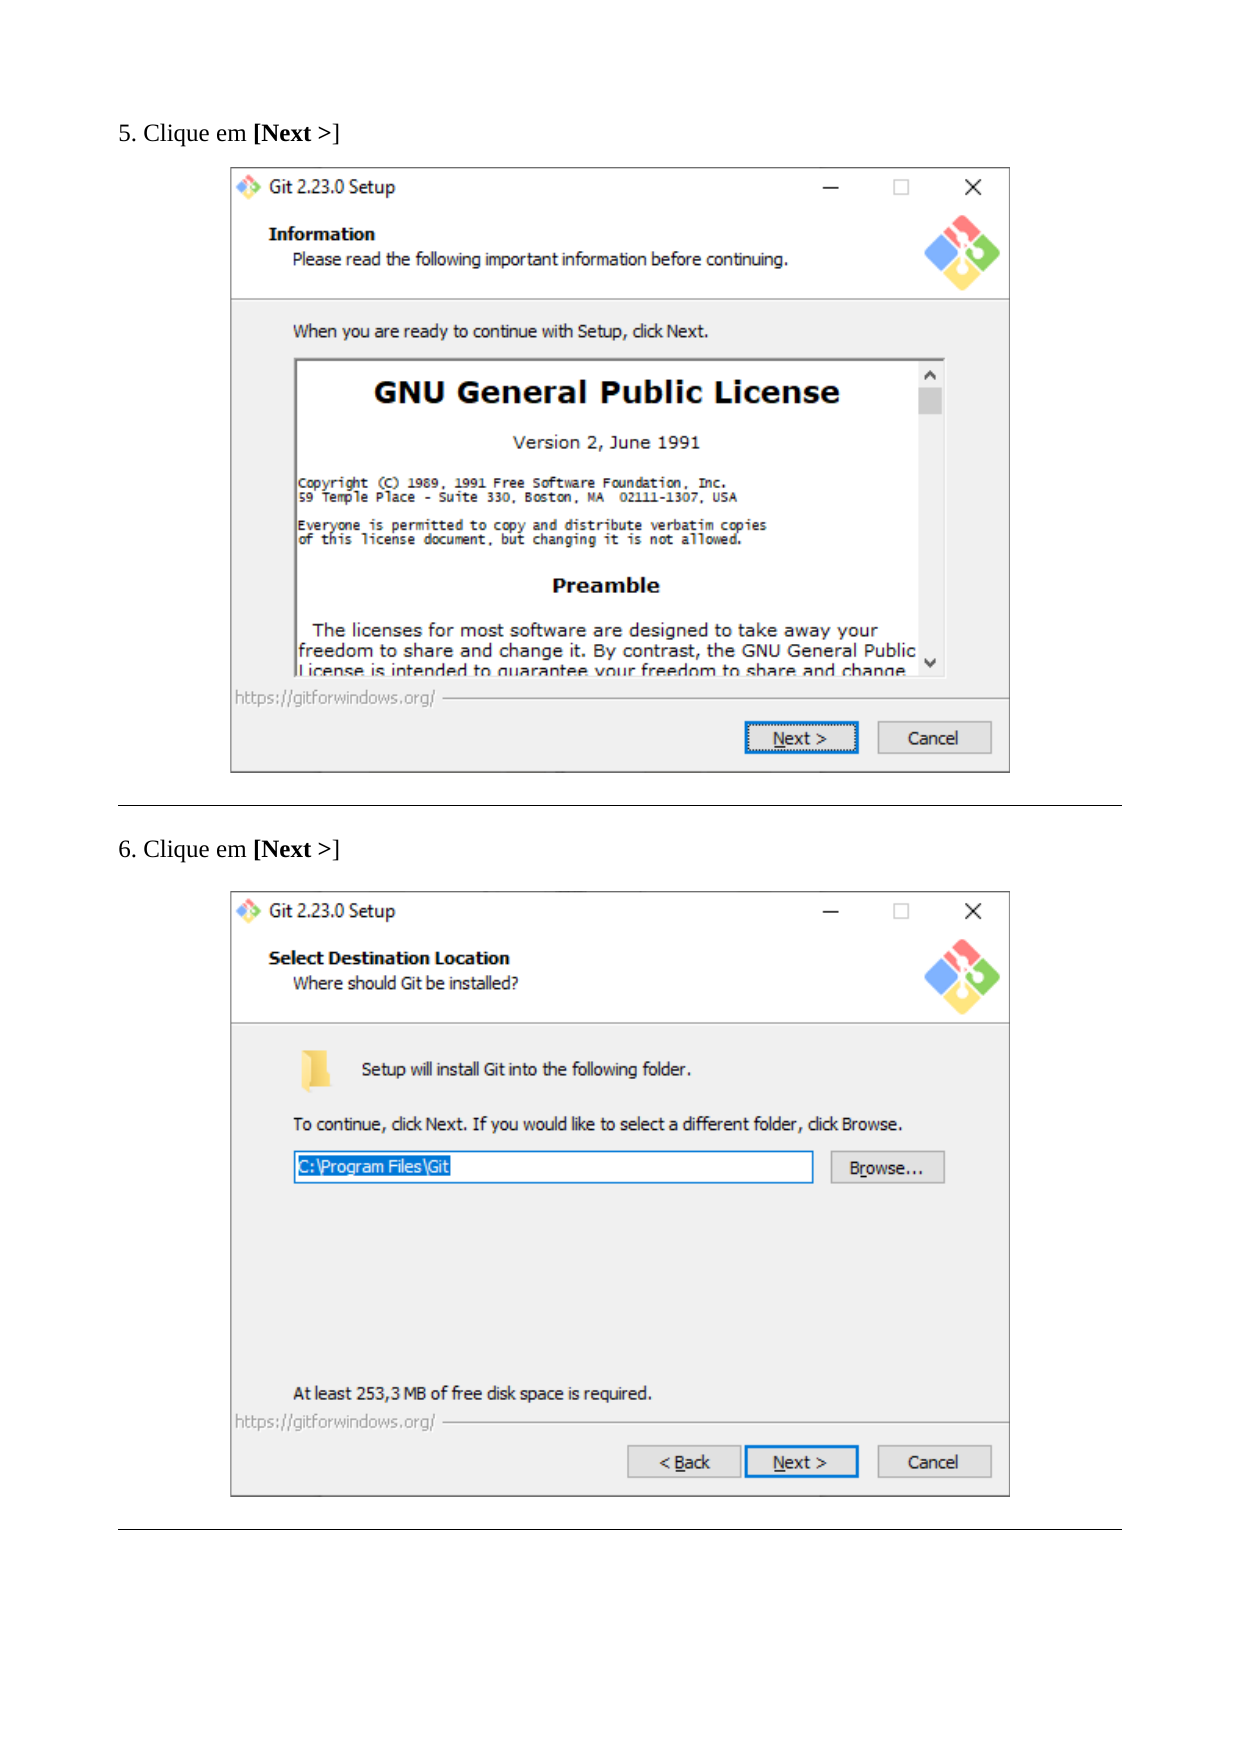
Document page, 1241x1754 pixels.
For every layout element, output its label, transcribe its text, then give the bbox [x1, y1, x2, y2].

picture [230, 891, 1010, 1497]
text 5. Clique em [Next >] [118, 118, 1122, 147]
picture [230, 167, 1010, 773]
text 6. Clique em [Next >] [118, 834, 1122, 863]
